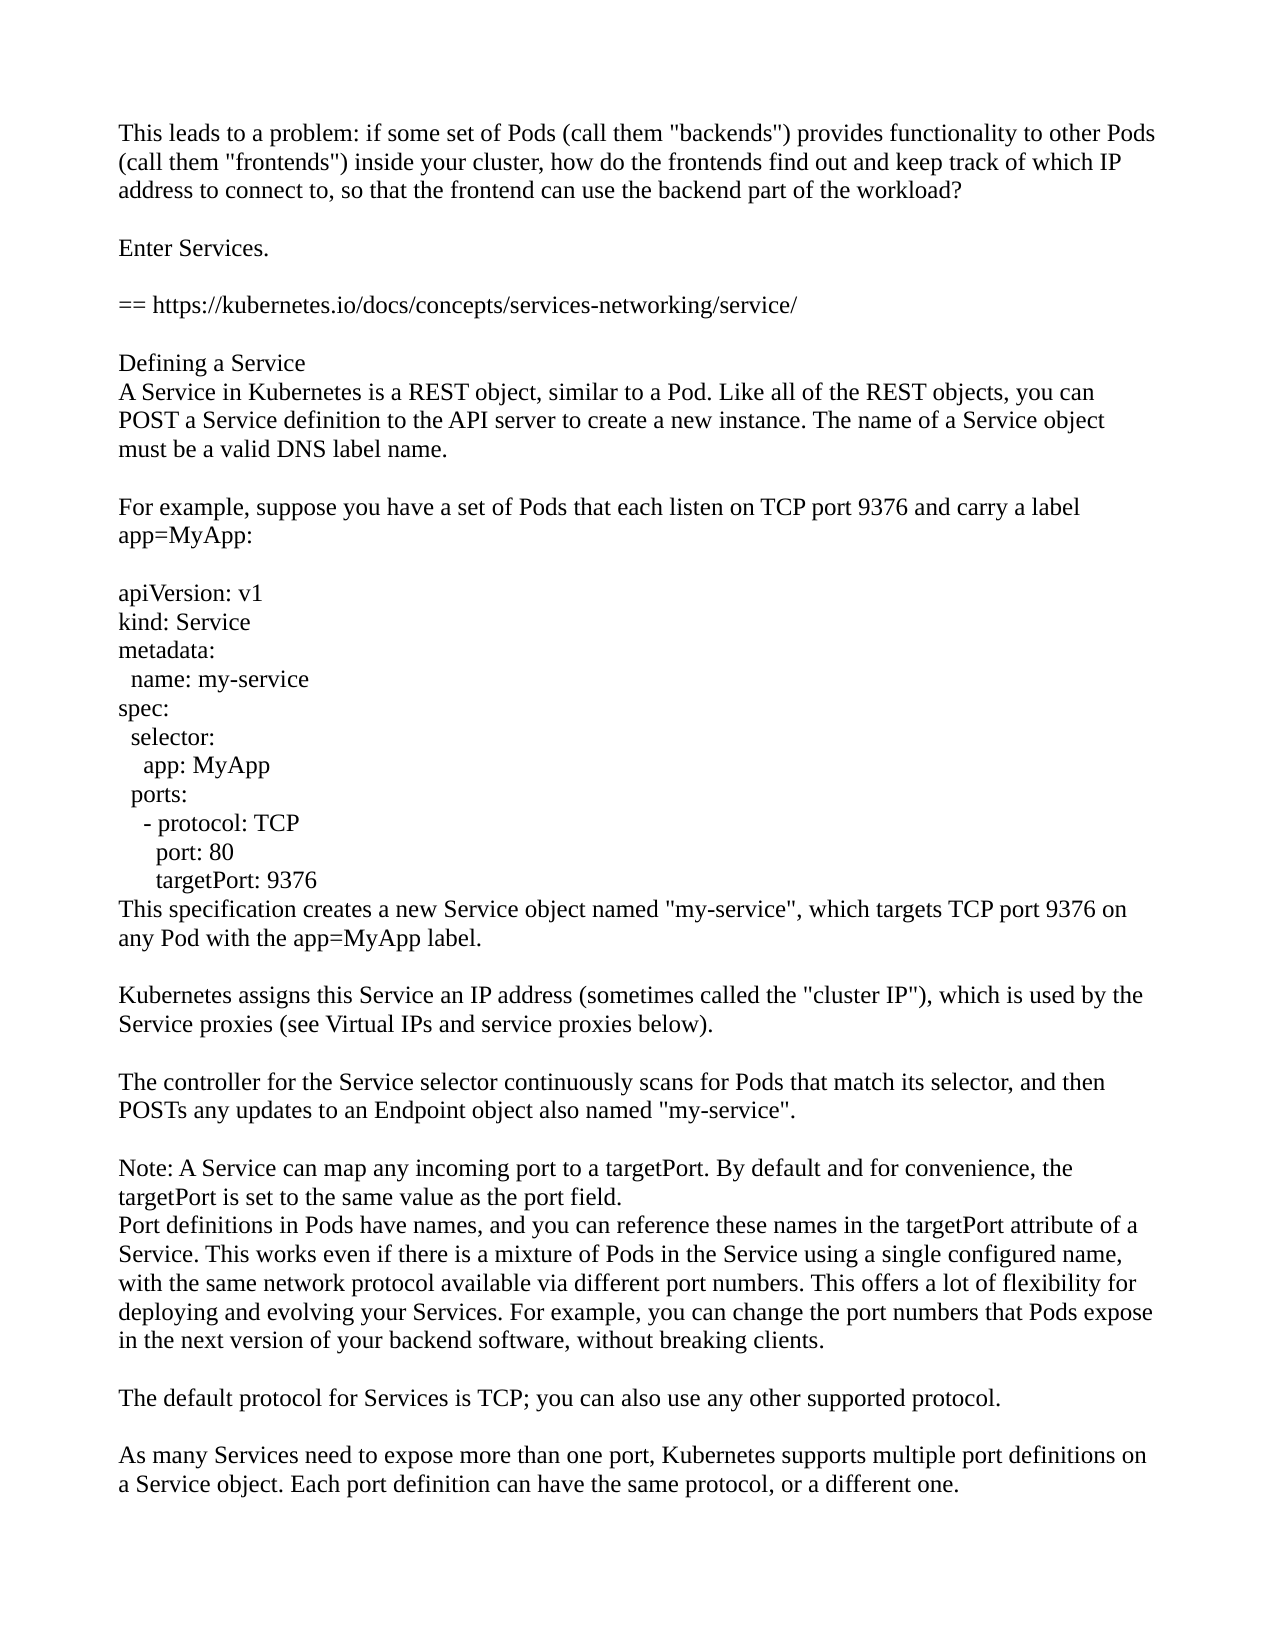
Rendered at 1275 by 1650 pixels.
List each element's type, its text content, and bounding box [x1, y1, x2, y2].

text The default protocol for Services is TCP; you can also use any other supported protocol. [118, 1383, 1157, 1412]
text selector: [118, 722, 1157, 751]
text name: my-service [118, 664, 1157, 693]
text metadata: [118, 636, 1157, 664]
text This specification creates a new Service object named "my-service", which targets TCP port 9376 on any Pod with the app=MyApp label. [118, 894, 1157, 952]
text A Service in Kubernetes is a REST object, similar to a Pod. Like all of the REST objects, you can POST a Service definition to the API server to create a new instance. The name of a Service object must be a valid DNS label name. [118, 377, 1157, 463]
text app: MyApp [118, 751, 1157, 779]
text Note: A Service can map any incoming port to a targetPort. By default and for convenience, the targetPort is set to the same value as the port field. [118, 1153, 1157, 1211]
text Kubernetes assigns this Service an IP address (sometimes called the "cluster IP"), which is used by the Service proxies (see Virtual IPs and service proxies below). [118, 981, 1157, 1038]
text == https://kubernetes.io/docs/concepts/services-networking/service/ [118, 291, 1157, 319]
text Defining a Service [118, 348, 1157, 377]
text - protocol: TCP [118, 808, 1157, 837]
text This leads to a problem: if some set of Pods (call them "backends") provides functionality to other Pods (call them "frontends") inside your cluster, how do the frontends find out and keep track of which IP address to connect to, so that the frontend can use the backend part of the workload? [118, 118, 1157, 204]
text port: 80 [118, 837, 1157, 866]
text Enter Services. [118, 233, 1157, 262]
text spec: [118, 693, 1157, 722]
text Port definitions in Pods have names, and you can reference these names in the targetPort attribute of a Service. This works even if there is a mixture of Pods in the Service using a single configured name, with the same network protocol available via different port numbers. This offers a lot of flexibility for deploying and evolving your Services. For example, you can change the port numbers that Pods expose in the next version of your backend software, without breaking clients. [118, 1211, 1157, 1354]
text For example, suppose you have a set of Pods that each listen on TCP port 9376 and carry a label app=MyApp: [118, 492, 1157, 549]
text apiVersion: v1 [118, 578, 1157, 607]
text kind: Service [118, 607, 1157, 636]
text targetPort: 9376 [118, 866, 1157, 894]
text ports: [118, 779, 1157, 808]
text The controller for the Service selector continuously scans for Pods that match its selector, and then POSTs any updates to an Endpoint object also named "my-service". [118, 1067, 1157, 1124]
text As many Services need to expose more than one port, Kubernetes supports multiple port definitions on a Service object. Each port definition can have the same protocol, or a different one. [118, 1441, 1157, 1498]
